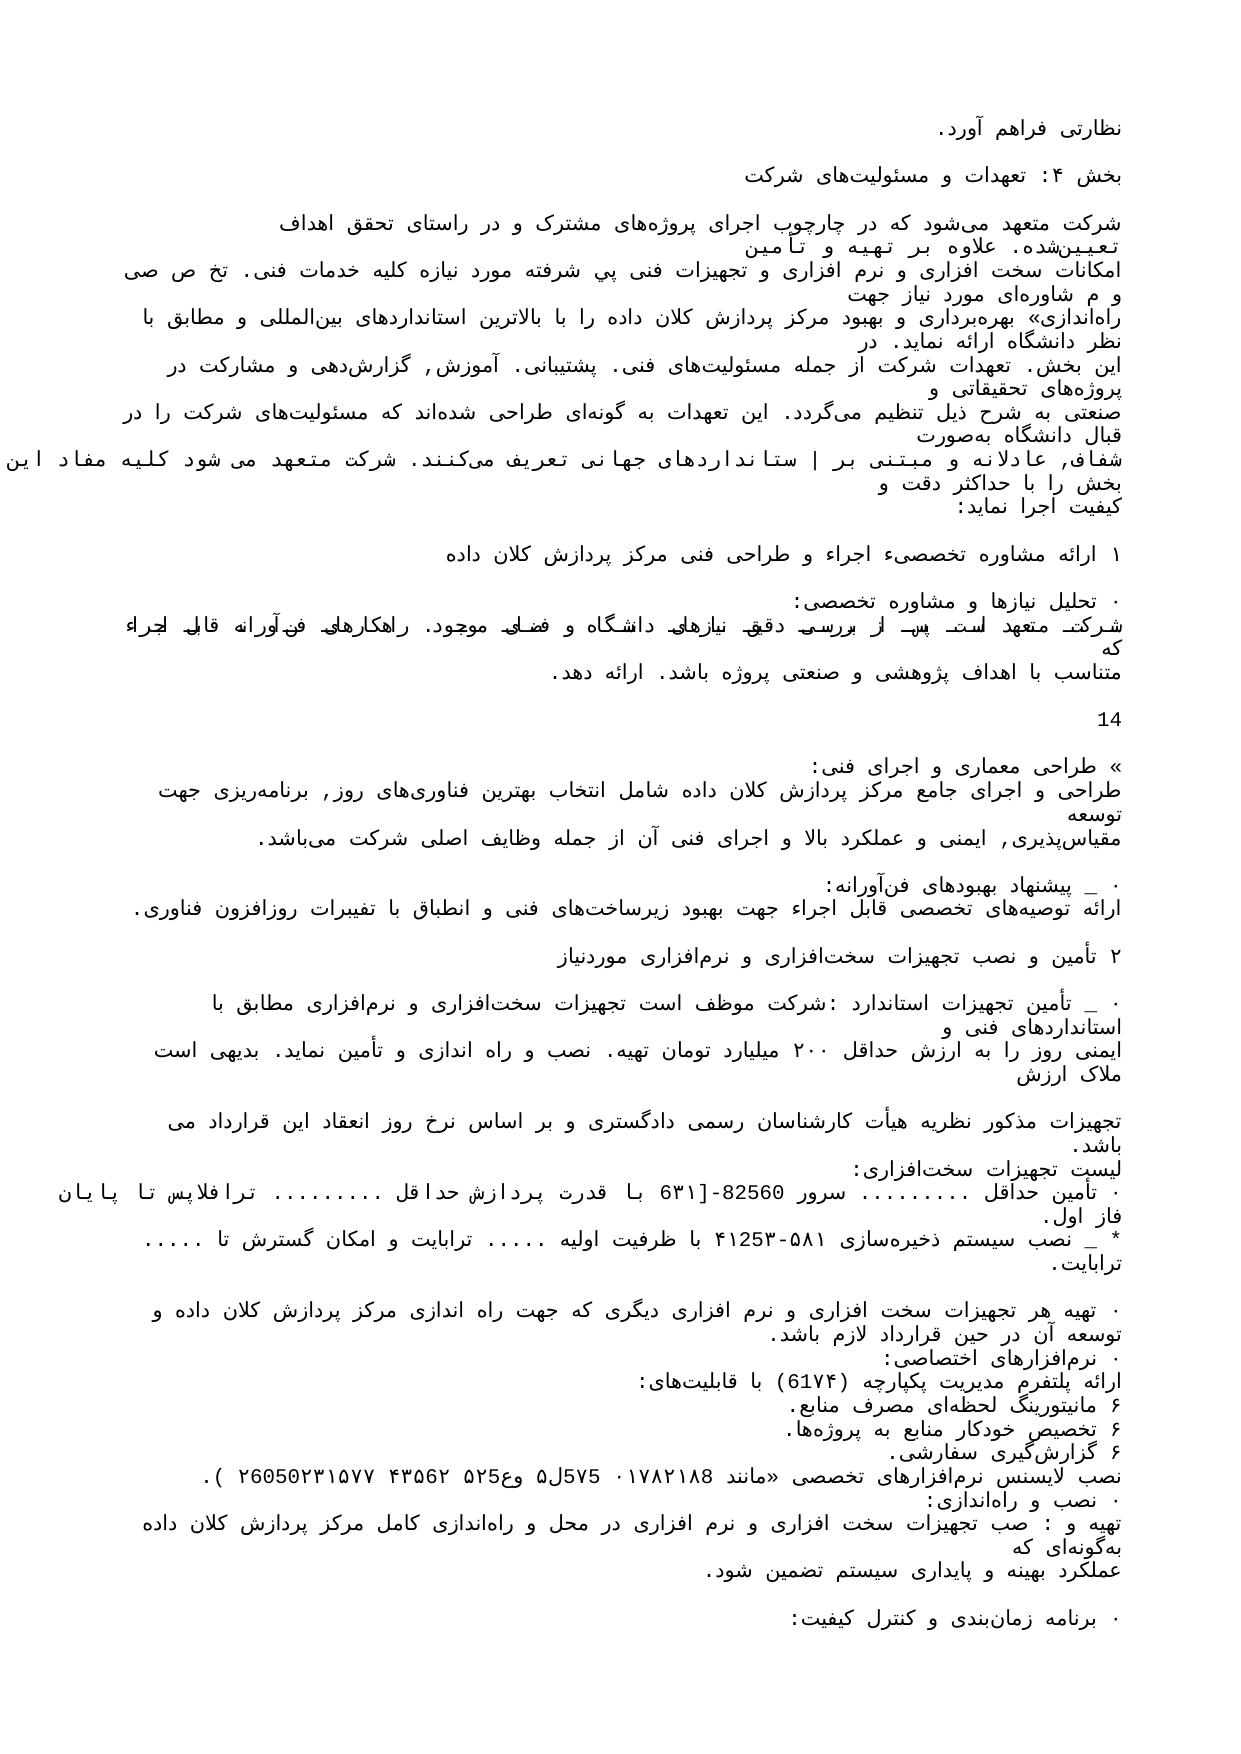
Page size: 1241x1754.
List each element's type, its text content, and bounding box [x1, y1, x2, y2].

text ۰ _ تأمین تجهیزات استاندارد :شرکت موظف است تجهیزات سخت‌افزاری و نرم‌افزاری مطابق با استانداردهای فنی و [118, 993, 1122, 1040]
text تهیه و : صب تجهیزات سخت افزاری و نرم افزاری در محل و راه‌اندازی کامل مرکز پردازش کلان داده به‌گونه‌ای که [118, 1513, 1122, 1561]
text ۶ تخصیص خودکار منابع به پروژه‌ها. [118, 1419, 1122, 1442]
text مقیاس‌پذیری, ایمنی و عملکرد بالا و اجرای فنی آن از جمله وظایف اصلی شرکت می‌باشد. [118, 827, 1122, 851]
text ۲ تأمین و نصب تجهیزات سخت‌افزاری و نرم‌افزاری موردنیاز [118, 946, 1122, 969]
text صنعتی به شرح ذیل تنظیم می‌گردد. این تعهدات به گونه‌ای طراحی شده‌اند که مسئولیت‌های شرکت را در قبال دانشگاه به‌صورت [118, 402, 1122, 449]
text » طراحی معماری و اجرای فنی: [118, 757, 1122, 780]
text نصب لایسنس نرم‌افزارهای تخصصی «مانند ۰۱۷۸۲۱۸8 5۷5ل۵ وع۵۲5 ۴۳۵6۲ ۲6050۲۳۱۵۷۷ ). [118, 1466, 1122, 1489]
text این بخش. تعهدات شرکت از جمله مسئولیت‌های فنی. پشتیبانی. آموزش, گزارش‌دهی و مشارکت در پروژه‌های تحقیقاتی و [118, 354, 1122, 402]
text شرکت متعهد می‌شود که در چارچوب اجرای پروژه‌های مشترک و در راستای تحقق اهداف تعیین‌شده. علاوه بر تهیه و تأمین [118, 213, 1122, 260]
text عملکرد بهینه و پایداری سیستم تضمین شود. [118, 1561, 1122, 1584]
text ۰ نصب و راه‌اندازی: [118, 1489, 1122, 1513]
text ارائه توصیه‌های تخصصی قابل اجراء جهت بهبود زیرساخت‌های فنی و انطباق با تفیبرات روزافزون فناوری. [118, 898, 1122, 922]
text ارائه پلتفرم مدیریت پکپارچه (61۷۴) با قابلیت‌های: [118, 1371, 1122, 1395]
text توسعه آن در حین قرارداد لازم باشد. [118, 1324, 1122, 1348]
text ۰ _ پیشنهاد بهبودهای فن‌آورانه: [118, 875, 1122, 898]
text 14 [118, 709, 1122, 733]
text کیفیت اجرا نماید: [118, 496, 1122, 520]
text ۱ ارائه مشاوره تخصصیء اجراء و طراحی فنی مرکز پردازش کلان داده [118, 544, 1122, 567]
text بخش ۴: تعهدات و مسئولیت‌های شرکت [118, 165, 1122, 189]
text * _ نصب سیستم ذخیره‌سازی ۵۸۱-۴۱25۳ با ظرفیت اولیه ..... ترابایت و امکان گسترش تا ..... ترابایت. [118, 1229, 1122, 1277]
text متناسب با اهداف پژوهشی و صنعتی پروژه باشد. ارائه دهد. [118, 662, 1122, 686]
text راه‌اندازی» بهره‌برداری و بهبود مرکز پردازش کلان داده را با بالاترین استانداردهای بین‌المللی و مطابق با نظر دانشگاه ارائه نماید. در [118, 307, 1122, 354]
text ۶ مانیتورینگ لحظه‌ای مصرف منابع. [118, 1395, 1122, 1419]
text ۰ تأمین حداقل ......... سرور 82560-[6۳۱ با قدرت پردازش حداقل ......... ترافلاپس تا پایان فاز اول. [118, 1182, 1122, 1229]
text ایمنی روز را به ارزش حداقل ۲۰۰ میلیارد تومان تهیه. نصب و راه اندازی و تأمین نماید. بدیهی است ملاک ارزش [118, 1040, 1122, 1088]
text ۰ نرم‌افزارهای اختصاصی: [118, 1348, 1122, 1371]
text ۶ گزارش‌گیری سفارشی. [118, 1442, 1122, 1466]
text نظارتی فراهم آورد. [118, 118, 1122, 142]
text ۰ تهیه هر تجهیزات سخت افزاری و نرم افزاری دیگری که جهت راه اندازی مرکز پردازش کلان داده و [118, 1300, 1122, 1324]
text ۰ برنامه زمان‌بندی و کنترل کیفیت: [118, 1608, 1122, 1631]
text ۰ تحلیل نیازها و مشاوره تخصصی: [118, 591, 1122, 615]
text امکانات سخت افزاری و نرم افزاری و تجهیزات فنی پي شرفته مورد نیازه کلیه خدمات فنی. تخ ص صی و م شاوره‌ای مورد نیاز جهت [118, 260, 1122, 307]
text شفاف, عادلانه و مبتنی بر | ستانداردهای جهانی تعریف می‌کنند. شرکت متعهد می شود کلیه مفاد این بخش را با حداکثر دقت و [118, 449, 1122, 496]
text لیست تجهیزات سخت‌افزاری: [118, 1158, 1122, 1182]
text تجهیزات مذکور نظریه هیأت کارشناسان رسمی دادگستری و بر اساس نرخ روز انعقاد اين قرارداد می باشد. [118, 1111, 1122, 1158]
text شرکت متعهد است پس از بررسی دقیق نیازهای دانشگاه و فضای موجود. راهکارهای فن‌آورانه قابل اجراء که [118, 615, 1122, 662]
text طراحی و اجرای جامع مرکز پردازش کلان داده شامل انتخاب بهترین فناوری‌های روز, برنامه‌ریزی جهت توسعه [118, 780, 1122, 827]
